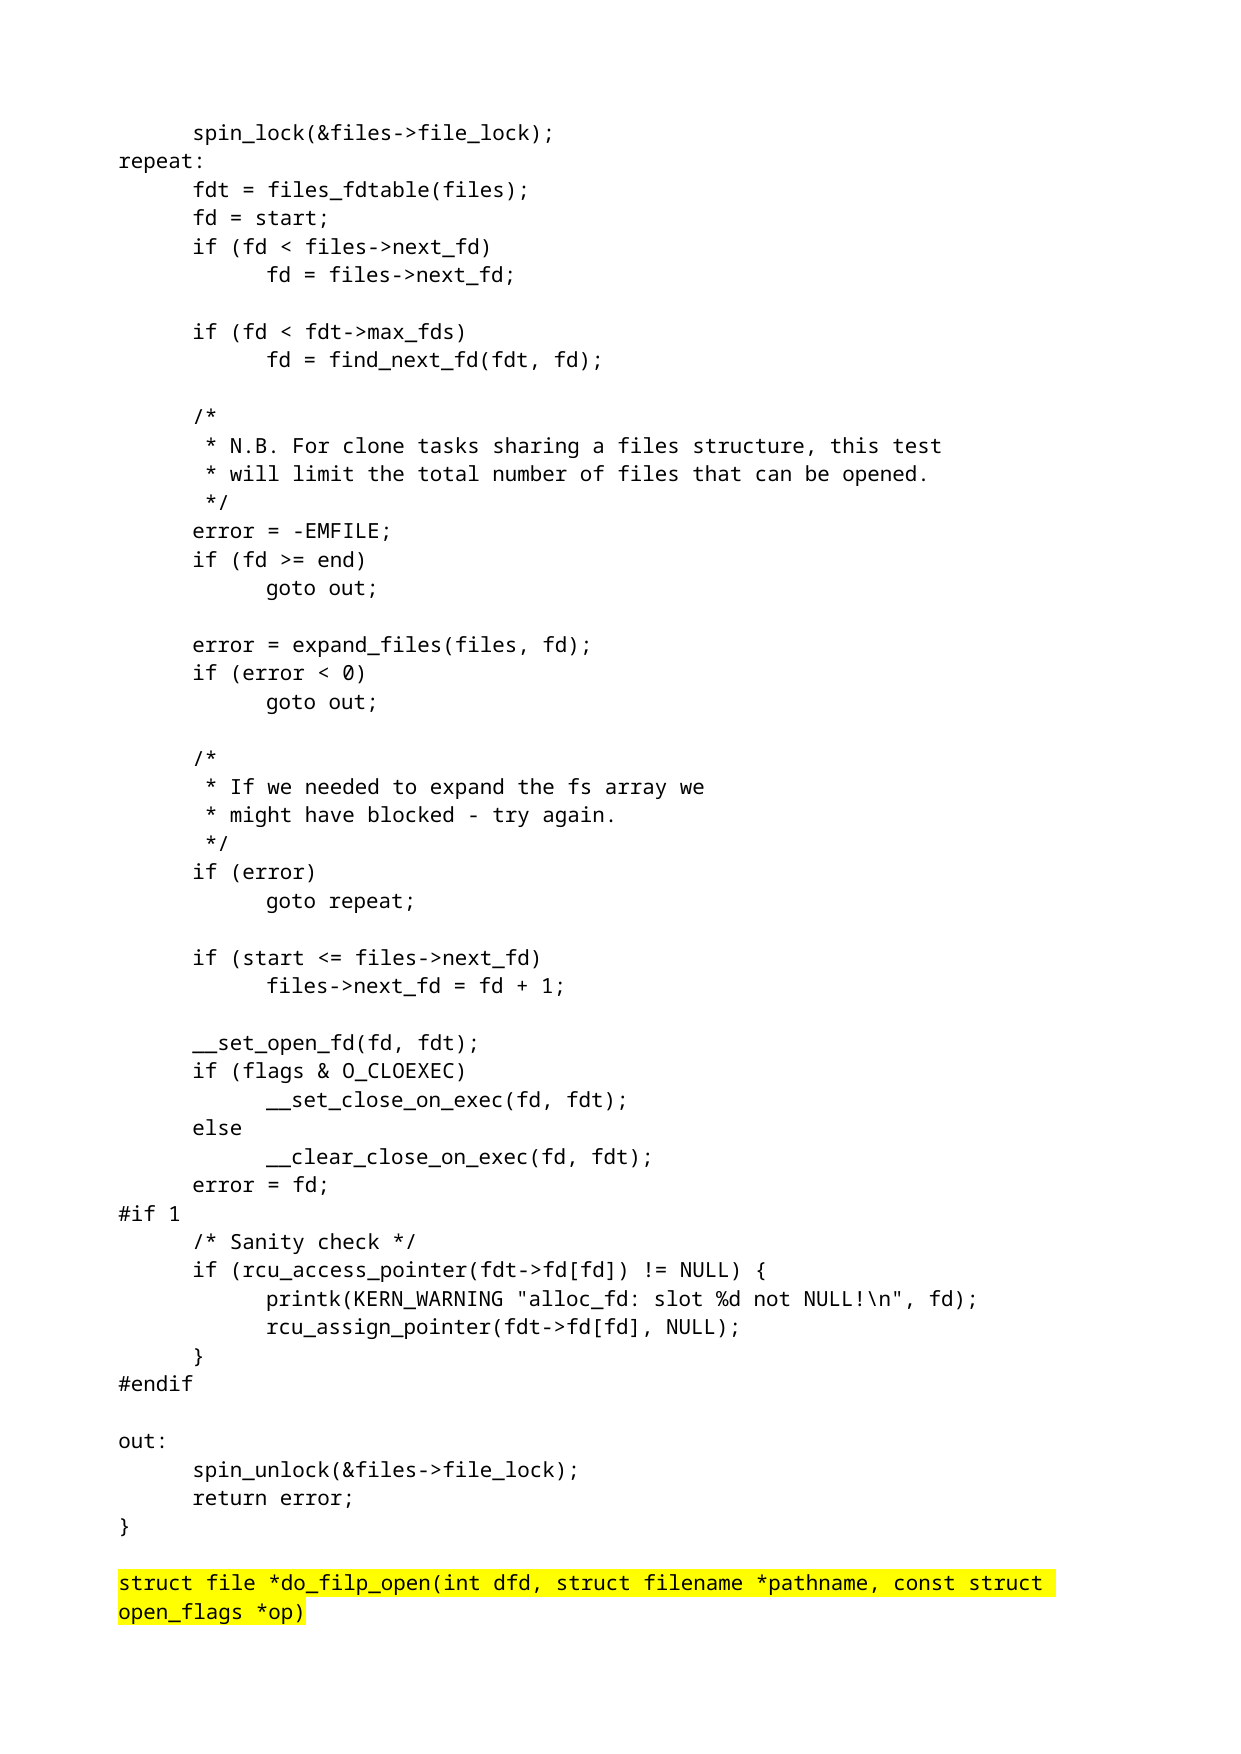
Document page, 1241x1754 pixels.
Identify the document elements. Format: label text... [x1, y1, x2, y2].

text rcu_assign_pointer(fdt->fd[fd], NULL); [118, 1312, 1122, 1341]
text printk(KERN_WARNING "alloc_fd: slot %d not NULL!\n", fd); [118, 1284, 1122, 1312]
text if (rcu_access_pointer(fdt->fd[fd]) != NULL) { [118, 1256, 1122, 1284]
text __set_close_on_exec(fd, fdt); [118, 1085, 1122, 1113]
text spin_lock(&files->file_lock); [118, 118, 1122, 147]
text fd = find_next_fd(fdt, fd); [118, 346, 1122, 374]
text error = -EMFILE; [118, 516, 1122, 545]
text error = fd; [118, 1170, 1122, 1199]
text } [118, 1512, 1122, 1540]
text __clear_close_on_exec(fd, fdt); [118, 1142, 1122, 1170]
text */ [118, 488, 1122, 516]
text goto repeat; [118, 886, 1122, 914]
text * will limit the total number of files that can be opened. [118, 459, 1122, 488]
text /* [118, 744, 1122, 772]
text goto out; [118, 573, 1122, 602]
text spin_unlock(&files->file_lock); [118, 1455, 1122, 1483]
text if (flags & O_CLOEXEC) [118, 1057, 1122, 1085]
text if (error < 0) [118, 658, 1122, 687]
text * N.B. For clone tasks sharing a files structure, this test [118, 431, 1122, 459]
text return error; [118, 1483, 1122, 1512]
text if (fd < fdt->max_fds) [118, 317, 1122, 346]
text /* Sanity check */ [118, 1227, 1122, 1256]
text fdt = files_fdtable(files); [118, 175, 1122, 203]
text struct file *do_filp_open(int dfd, struct filename *pathname, const struct open_flags *op) [118, 1568, 1122, 1625]
text fd = files->next_fd; [118, 260, 1122, 289]
text if (start <= files->next_fd) [118, 943, 1122, 971]
text * might have blocked - try again. [118, 801, 1122, 829]
text #if 1 [118, 1199, 1122, 1227]
text fd = start; [118, 203, 1122, 232]
text error = expand_files(files, fd); [118, 630, 1122, 658]
text * If we needed to expand the fs array we [118, 772, 1122, 801]
text files->next_fd = fd + 1; [118, 971, 1122, 1000]
text goto out; [118, 687, 1122, 715]
text if (fd >= end) [118, 545, 1122, 573]
text #endif [118, 1369, 1122, 1398]
text if (error) [118, 857, 1122, 886]
text } [118, 1341, 1122, 1369]
text if (fd < files->next_fd) [118, 232, 1122, 260]
text out: [118, 1426, 1122, 1455]
text /* [118, 402, 1122, 431]
text else [118, 1113, 1122, 1142]
text repeat: [118, 147, 1122, 175]
text __set_open_fd(fd, fdt); [118, 1028, 1122, 1057]
text */ [118, 829, 1122, 857]
